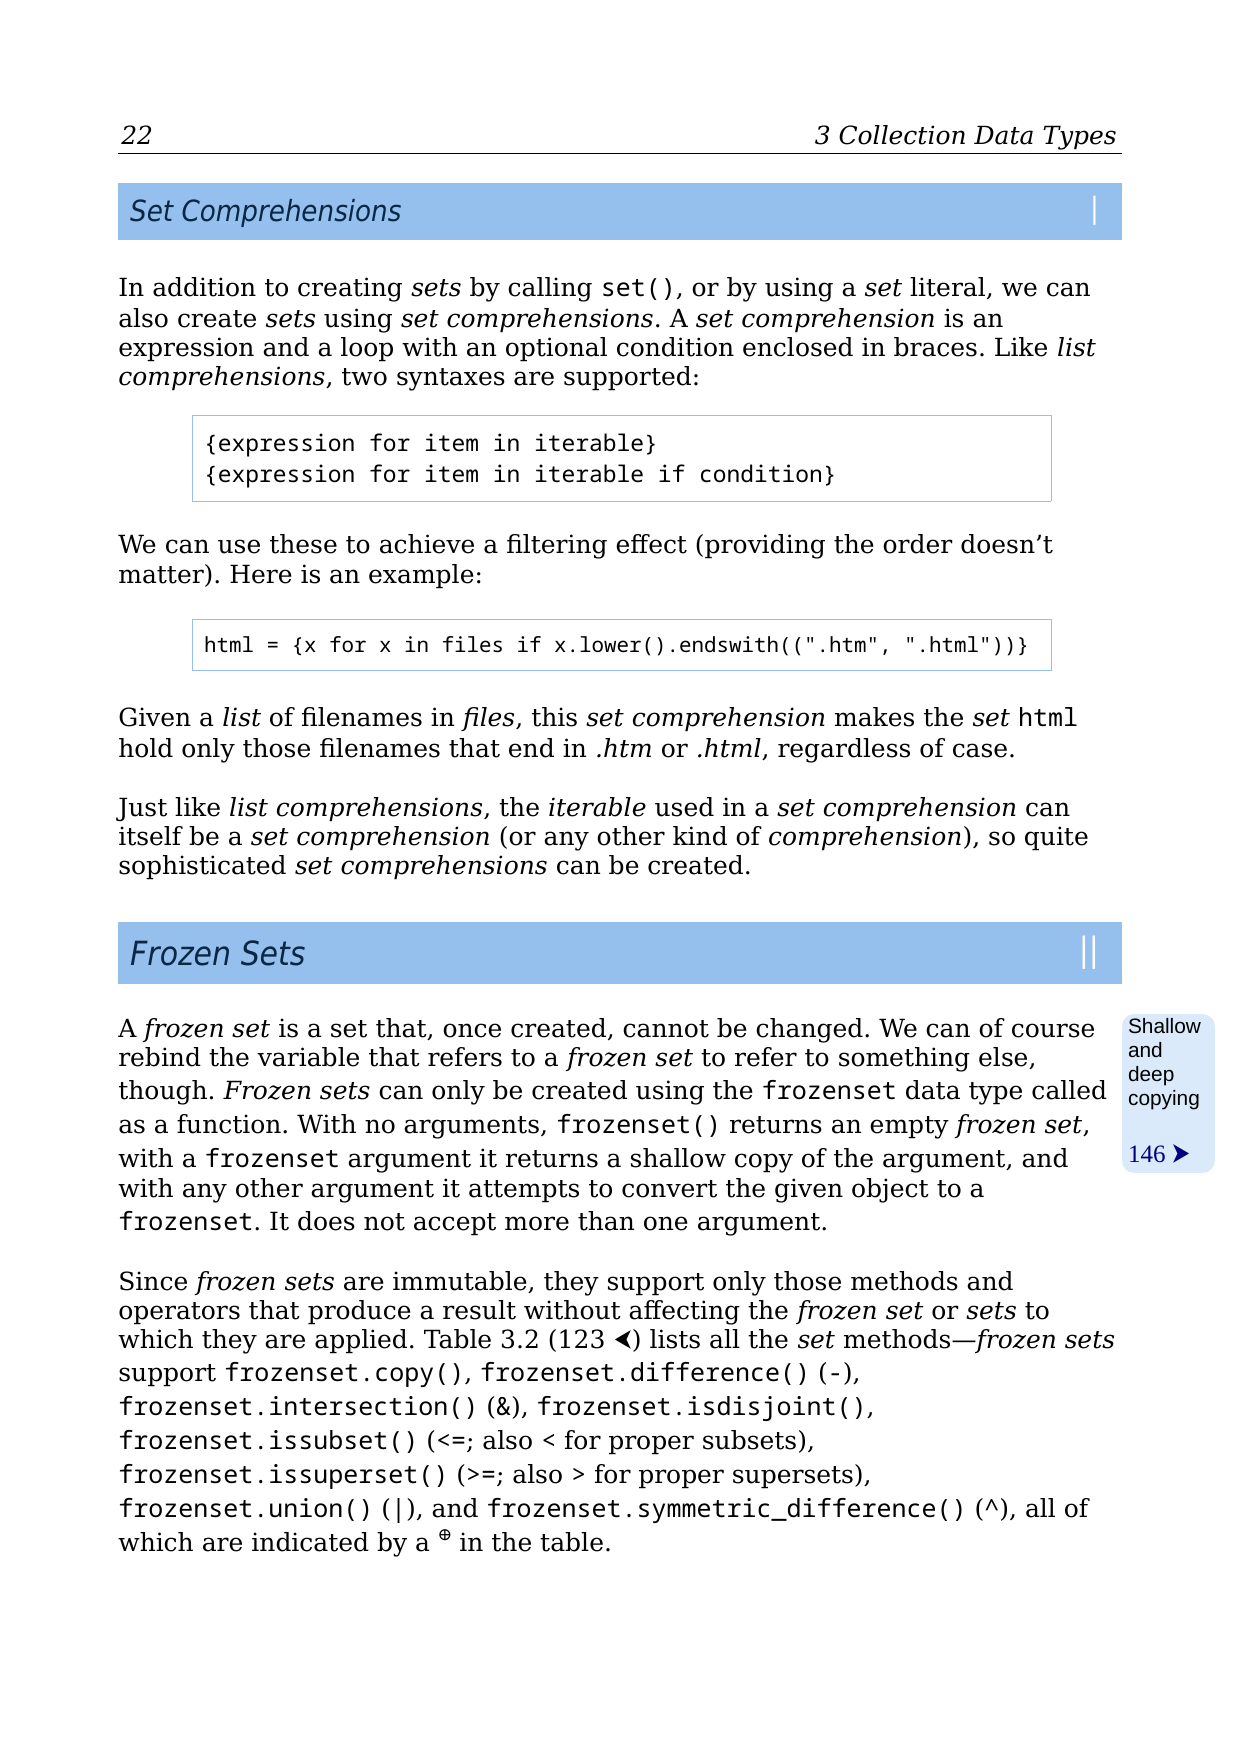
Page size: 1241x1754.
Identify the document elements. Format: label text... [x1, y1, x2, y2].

text We can use these to achieve a filtering effect (providing the order doesn’t matter). Here is an example: [118, 531, 1122, 589]
text Just like list comprehensions, the iterable used in a set comprehension can itself be a set comprehension (or any other kind of comprehension), so quite sophisticated set comprehensions can be created. [118, 793, 1122, 880]
text {expression for item in iterable} [193, 416, 1051, 446]
text Since frozen sets are immutable, they support only those methods and operators that produce a result without affecting the frozen set or sets to which they are applied. Table 3.2 (123 ⮜) lists all the set methods—frozen sets support frozenset.copy(), frozenset.difference() (-), frozenset.intersection() (&), frozenset.isdisjoint(), frozenset.issubset() (<=; also < for proper subsets), frozenset.issuperset() (>=; also > for proper supersets), frozenset.union() (|), and frozenset.symmetric_difference() (^), all of which are indicated by a 𐌈 in the table. [118, 1267, 1122, 1559]
text html = {x for x in files if x.lower().endswith((".htm", ".html"))} [193, 620, 1051, 670]
text A frozen set is a set that, once created, cannot be changed. We can of course rebind the variable that refers to a frozen set to refer to something else, though. Frozen sets can only be created using the frozenset data type called as a function. With no arguments, frozenset() returns an empty frozen set, with a frozenset argument it returns a shallow copy of the argument, and with any other argument it attempts to convert the given object to a frozenset. It does not accept more than one argument. [118, 1014, 1122, 1238]
subtitle Set Comprehensions [118, 183, 1122, 240]
subtitle Frozen Sets [118, 922, 1122, 984]
text In addition to creating sets by calling set(), or by using a set literal, we can also create sets using set comprehensions. A set comprehension is an expression and a loop with an optional condition enclosed in braces. Like list comprehensions, two syntaxes are supported: [118, 270, 1122, 391]
text | [1081, 191, 1098, 225]
text {expression for item in iterable if condition} [193, 446, 1051, 501]
text || [1063, 931, 1098, 970]
text Given a list of filenames in files, this set comprehension makes the set html hold only those filenames that end in .htm or .html, regardless of case. [118, 700, 1122, 763]
